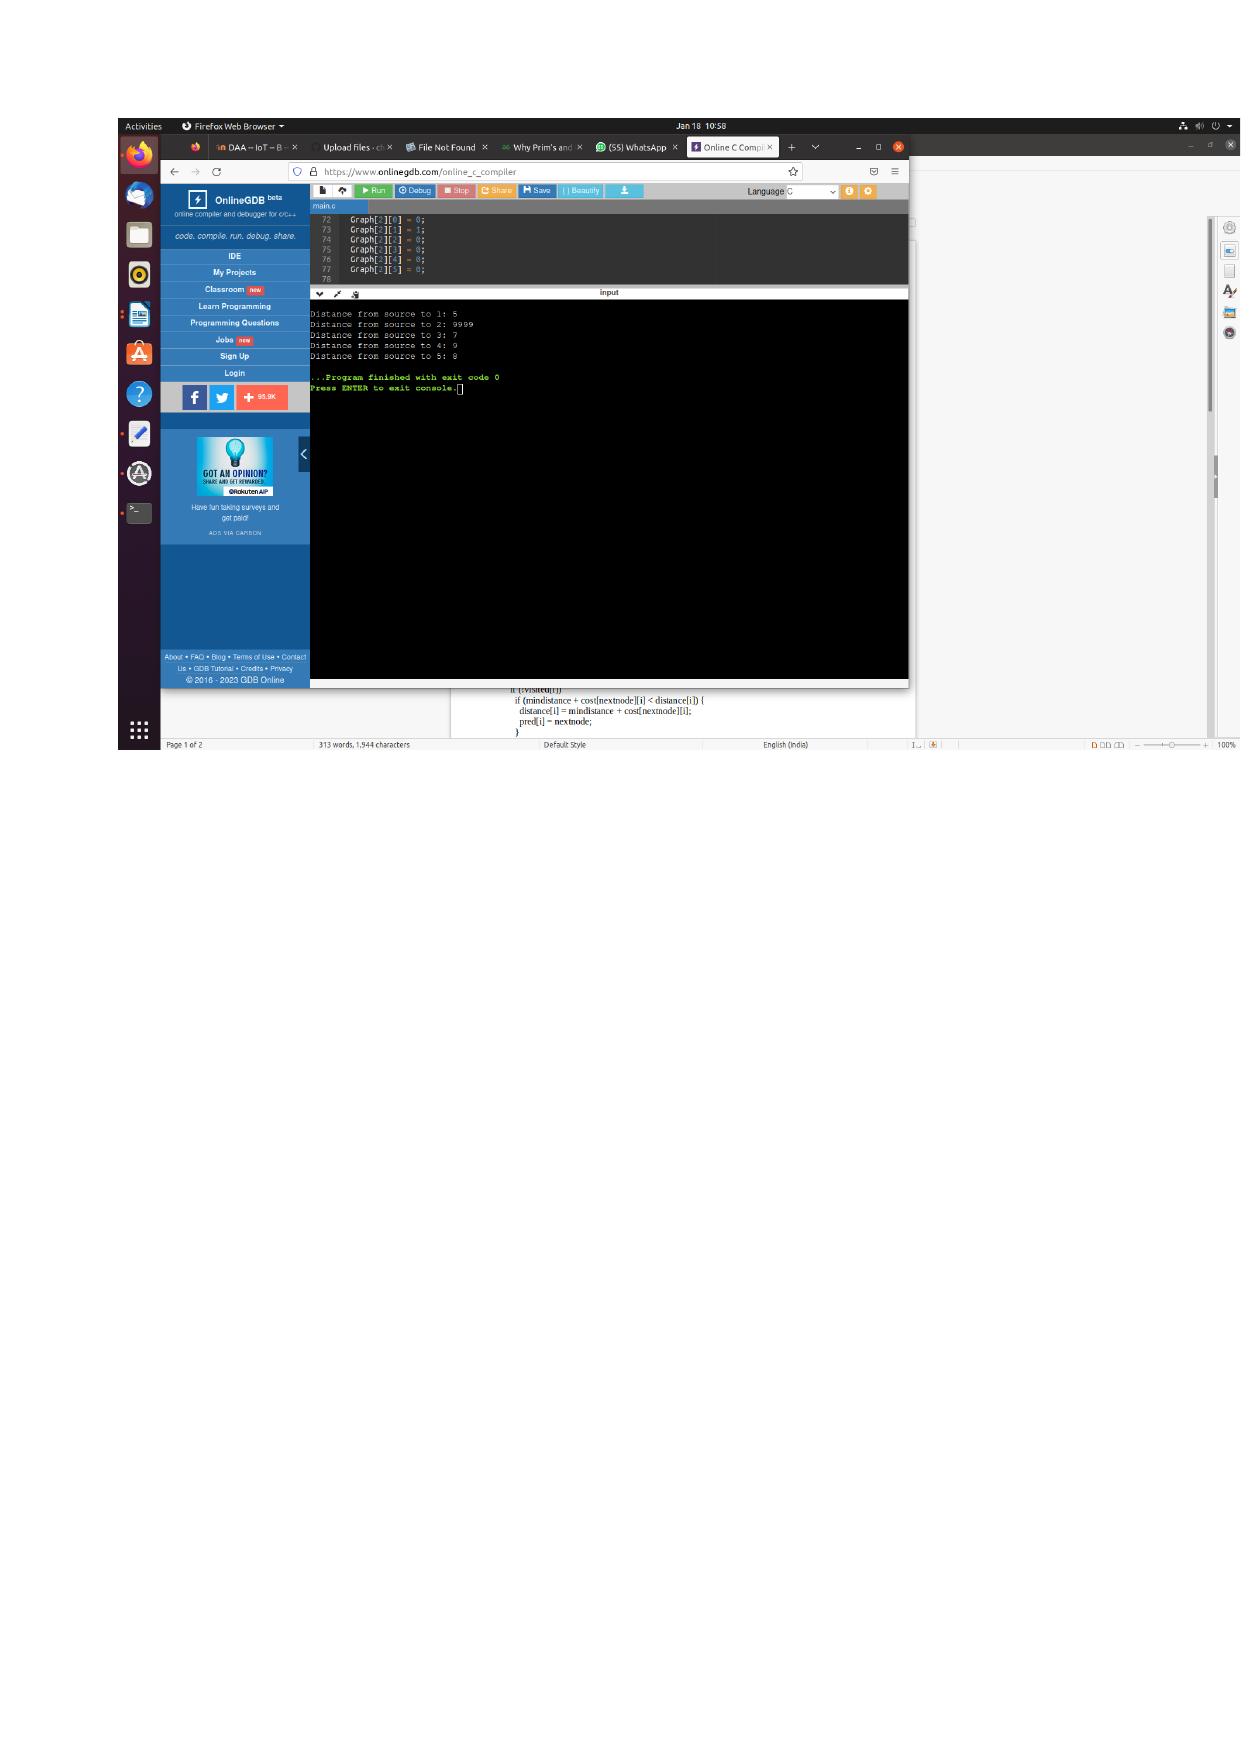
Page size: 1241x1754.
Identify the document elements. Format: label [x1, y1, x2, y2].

picture [118, 118, 1241, 750]
